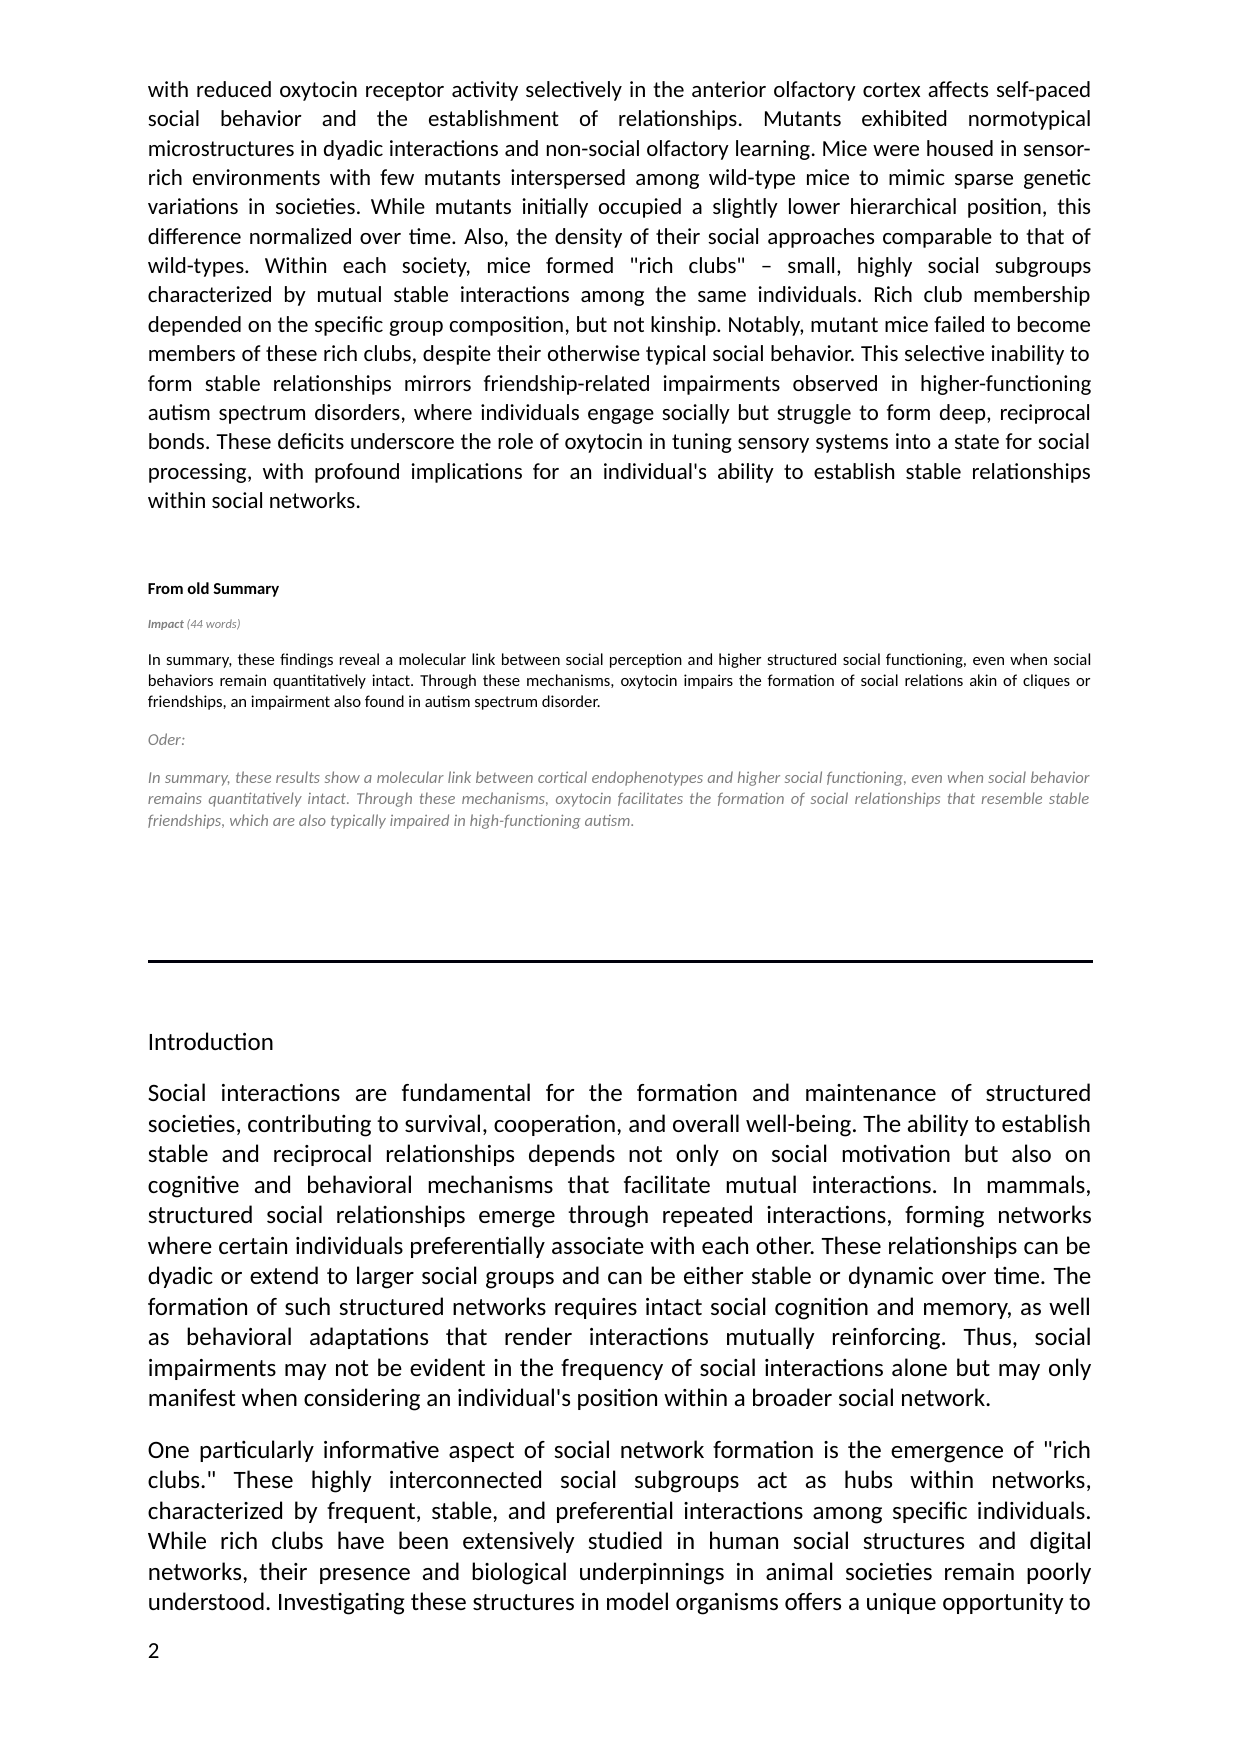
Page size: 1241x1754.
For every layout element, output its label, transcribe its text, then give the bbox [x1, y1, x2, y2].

text One particularly informative aspect of social network formation is the emergence of "rich clubs." These highly interconnected social subgroups act as hubs within networks, characterized by frequent, stable, and preferential interactions among specific individuals. While rich clubs have been extensively studied in human social structures and digital networks, their presence and biological underpinnings in animal societies remain poorly understood. Investigating these structures in model organisms offers a unique opportunity to [148, 1434, 1093, 1617]
text In summary, these findings reveal a molecular link between social perception and higher structured social functioning, even when social behaviors remain quantitatively intact. Through these mechanisms, oxytocin impairs the formation of social relations akin of cliques or friendships, an impairment also found in autism spectrum disorder. [148, 649, 1093, 712]
text with reduced oxytocin receptor activity selectively in the anterior olfactory cortex affects self-paced social behavior and the establishment of relationships. Mutants exhibited normotypical microstructures in dyadic interactions and non-social olfactory learning. Mice were housed in sensor-rich environments with few mutants interspersed among wild-type mice to mimic sparse genetic variations in societies. While mutants initially occupied a slightly lower hierarchical position, this difference normalized over time. Also, the density of their social approaches comparable to that of wild-types. Within each society, mice formed "rich clubs" – small, highly social subgroups characterized by mutual stable interactions among the same individuals. Rich club membership depended on the specific group composition, but not kinship. Notably, mutant mice failed to become members of these rich clubs, despite their otherwise typical social behavior. This selective inability to form stable relationships mirrors friendship-related impairments observed in higher-functioning autism spectrum disorders, where individuals engage socially but struggle to form deep, reciprocal bonds. These deficits underscore the role of oxytocin in tuning sensory systems into a state for social processing, with profound implications for an individual's ability to establish stable relationships within social networks. [148, 75, 1093, 514]
text Oder: [148, 729, 1093, 750]
text Impact (44 words) [148, 616, 1093, 632]
text In summary, these results show a molecular link between cortical endophenotypes and higher social functioning, even when social behavior remains quantitatively intact. Through these mechanisms, oxytocin facilitates the formation of social relationships that resemble stable friendships, which are also typically impaired in high-functioning autism. [148, 767, 1093, 830]
text From old Summary [148, 578, 1093, 599]
text Social interactions are fundamental for the formation and maintenance of structured societies, contributing to survival, cooperation, and overall well-being. The ability to establish stable and reciprocal relationships depends not only on social motivation but also on cognitive and behavioral mechanisms that facilitate mutual interactions. In mammals, structured social relationships emerge through repeated interactions, forming networks where certain individuals preferentially associate with each other. These relationships can be dyadic or extend to larger social groups and can be either stable or dynamic over time. The formation of such structured networks requires intact social cognition and memory, as well as behavioral adaptations that render interactions mutually reinforcing. Thus, social impairments may not be evident in the frequency of social interactions alone but may only manifest when considering an individual's position within a broader social network. [148, 1077, 1093, 1413]
text Introduction [148, 1026, 1093, 1057]
